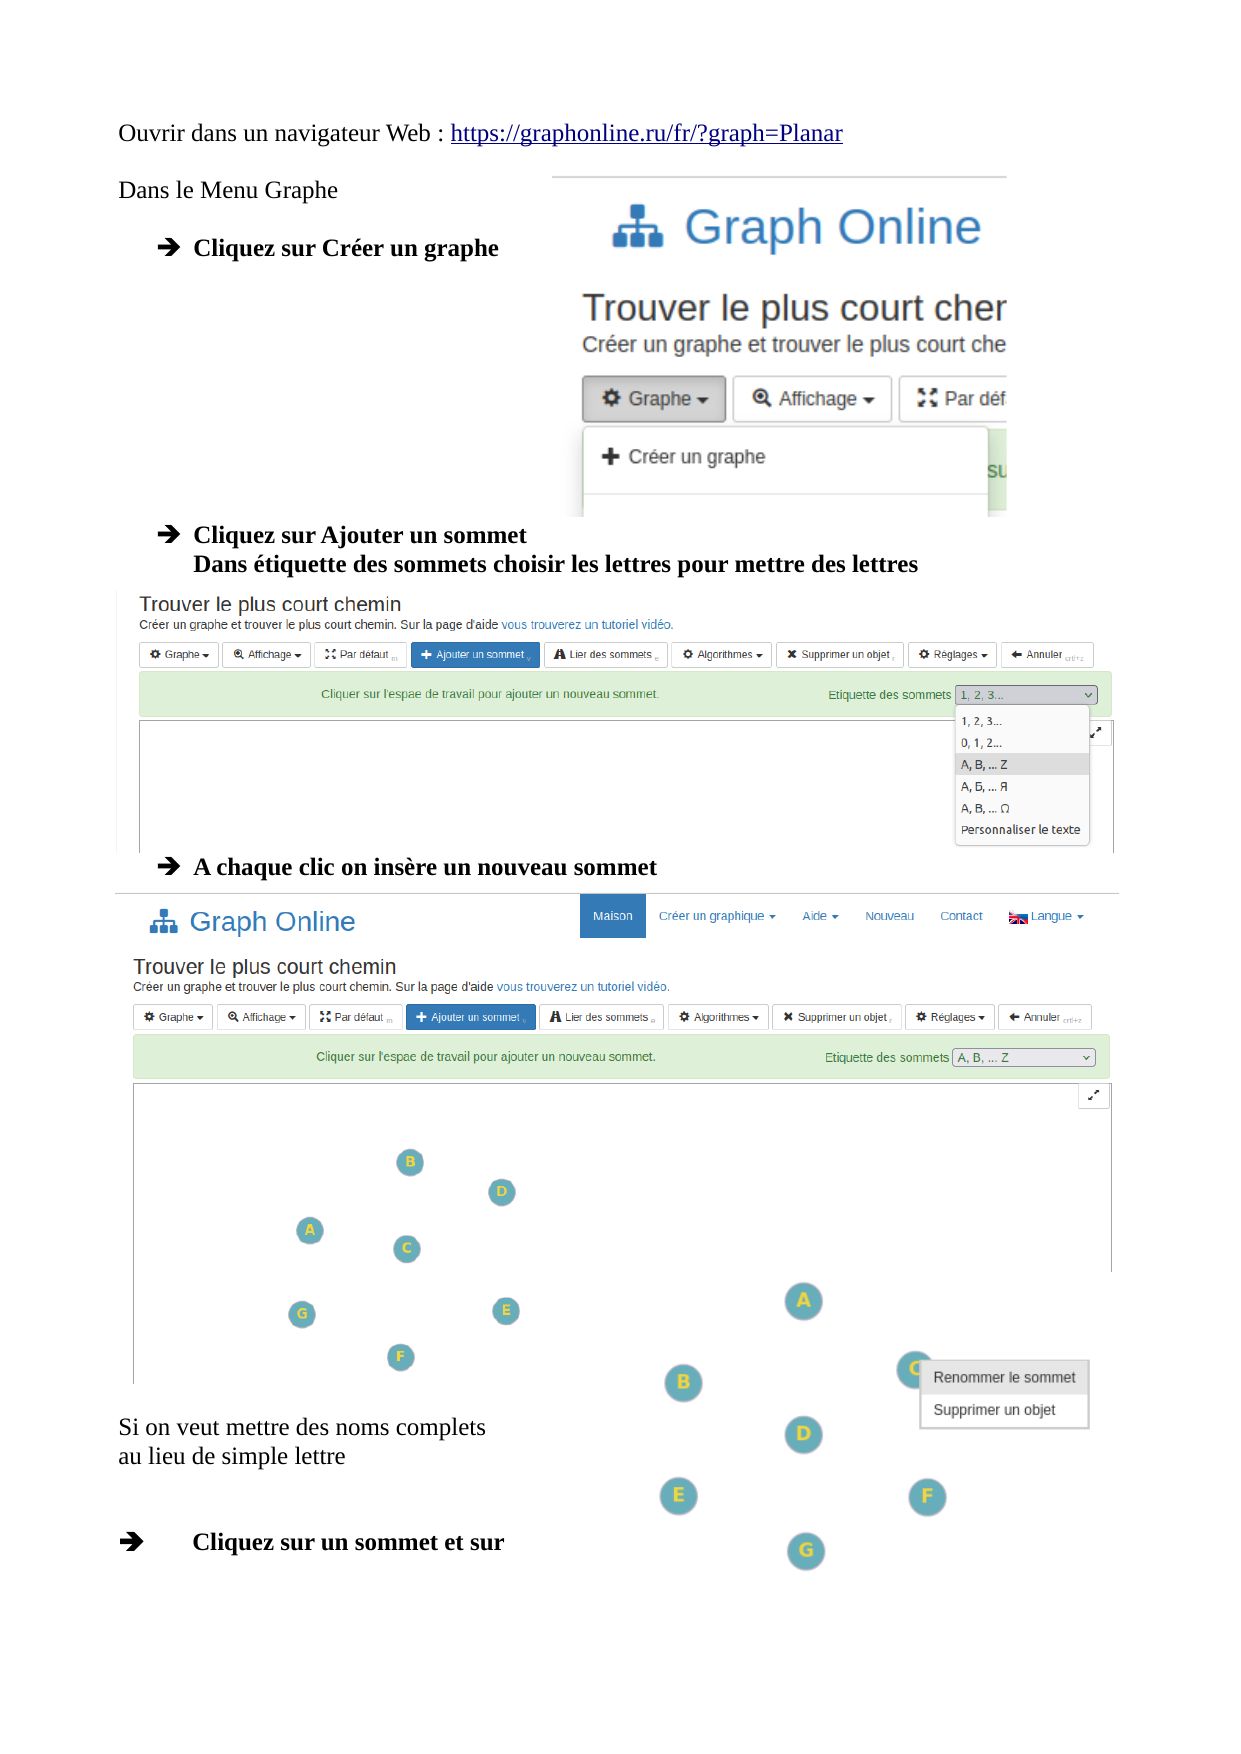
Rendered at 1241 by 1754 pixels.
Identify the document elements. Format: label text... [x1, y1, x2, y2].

text au lieu de simple lettre [118, 1441, 644, 1469]
picture [552, 175, 1007, 517]
list [1007, 233, 1122, 262]
list Cliquez sur Ajouter un sommet Dans étiquette des sommets choisir les lettres pour mettre des lettres [156, 521, 1122, 578]
text Ouvrir dans un navigateur Web : https://graphonline.ru/fr/?graph=Planar [118, 118, 1122, 147]
picture [116, 590, 1121, 853]
text Si on veut mettre des noms complets [118, 1412, 644, 1441]
text Dans le Menu Graphe [118, 176, 552, 204]
text [1007, 176, 1122, 204]
list Cliquez sur un sommet et sur [118, 1527, 644, 1556]
picture [115, 892, 1119, 1593]
list Cliquez sur Créer un graphe [156, 233, 552, 262]
list A chaque clic on insère un nouveau sommet [156, 578, 1122, 881]
